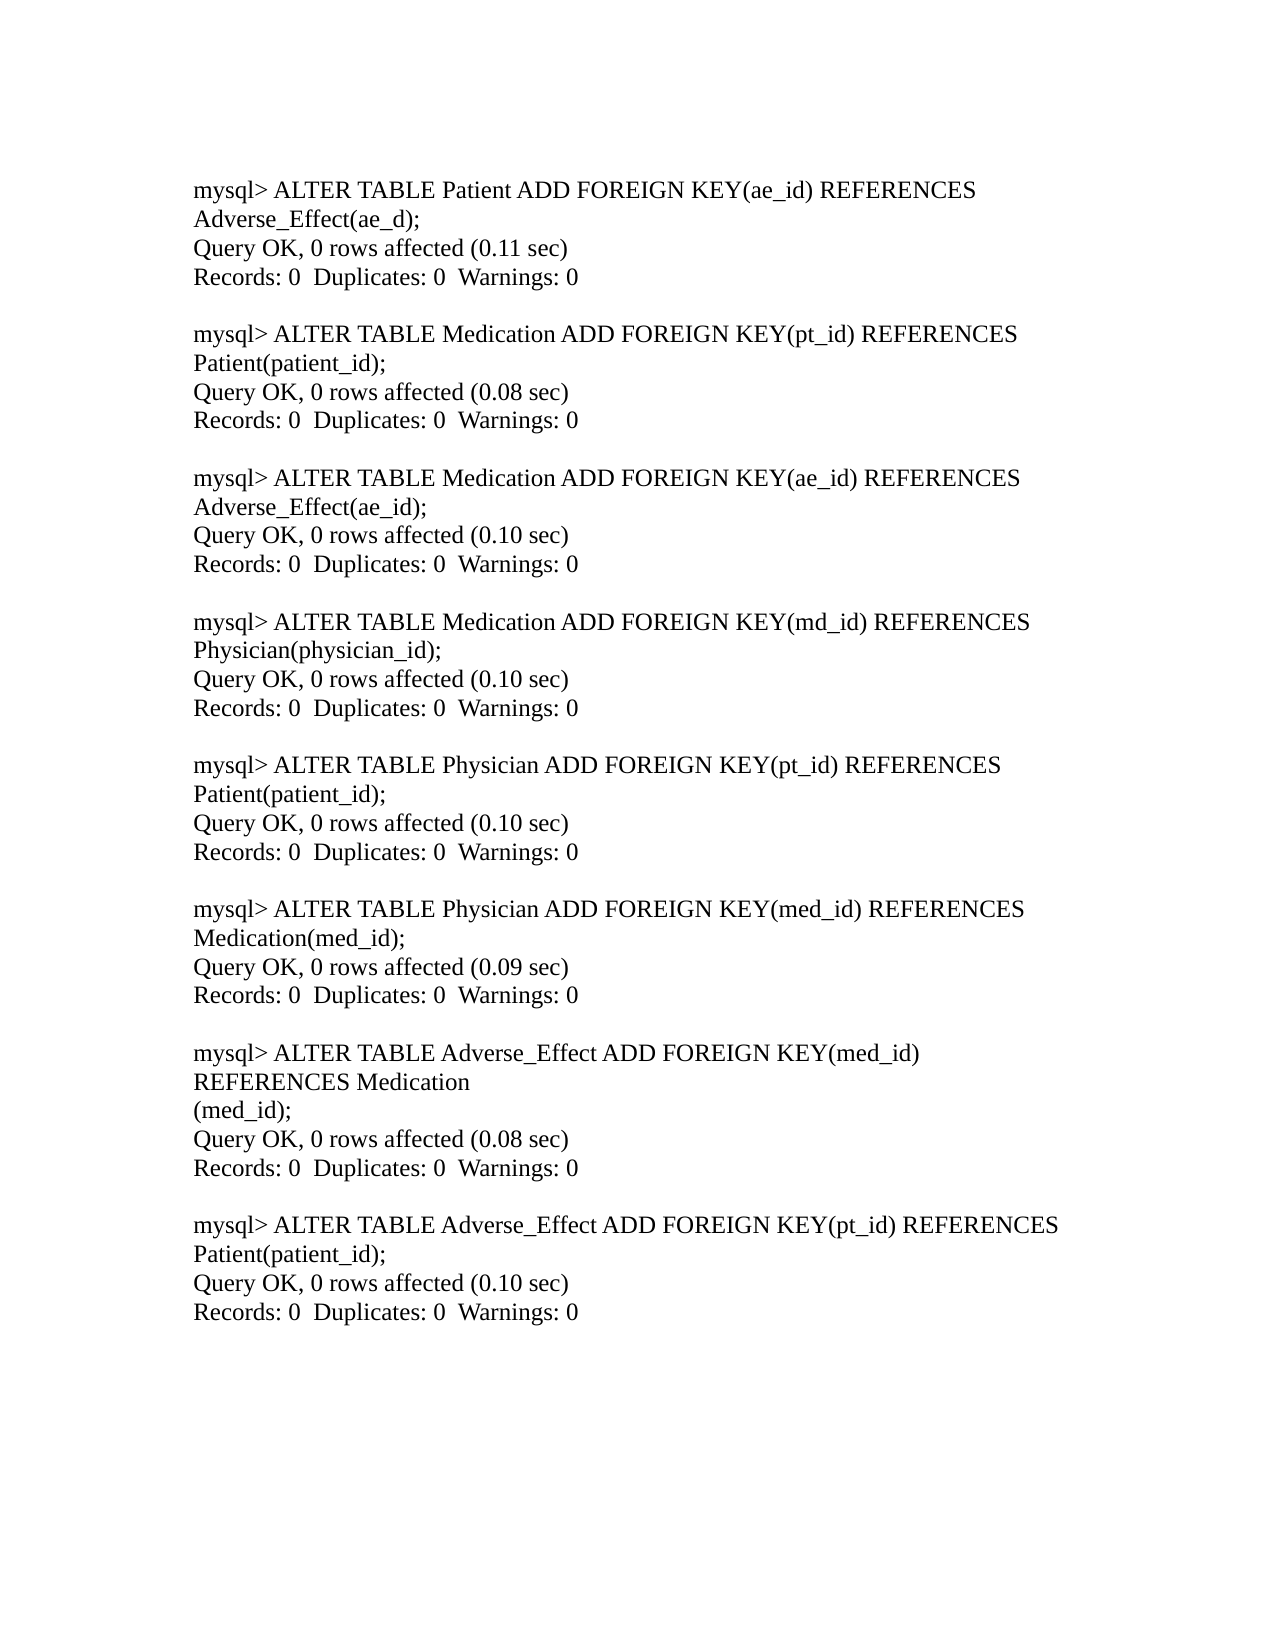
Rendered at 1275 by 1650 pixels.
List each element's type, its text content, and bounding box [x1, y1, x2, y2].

text Records: 0 Duplicates: 0 Warnings: 0 [193, 262, 1082, 291]
text Records: 0 Duplicates: 0 Warnings: 0 [193, 981, 1082, 1009]
text mysql> ALTER TABLE Medication ADD FOREIGN KEY(md_id) REFERENCES Physician(physician_id); [193, 607, 1082, 664]
text Query OK, 0 rows affected (0.10 sec) [193, 521, 1082, 549]
text Query OK, 0 rows affected (0.10 sec) [193, 664, 1082, 693]
text Records: 0 Duplicates: 0 Warnings: 0 [193, 693, 1082, 722]
text Records: 0 Duplicates: 0 Warnings: 0 [193, 837, 1082, 866]
text (med_id); [193, 1096, 1082, 1124]
text Records: 0 Duplicates: 0 Warnings: 0 [193, 1153, 1082, 1182]
text Query OK, 0 rows affected (0.08 sec) [193, 377, 1082, 406]
text mysql> ALTER TABLE Medication ADD FOREIGN KEY(ae_id) REFERENCES Adverse_Effect(ae_id); [193, 463, 1082, 521]
text Records: 0 Duplicates: 0 Warnings: 0 [193, 549, 1082, 578]
text mysql> ALTER TABLE Adverse_Effect ADD FOREIGN KEY(pt_id) REFERENCES Patient(patient_id); [193, 1211, 1082, 1268]
text Records: 0 Duplicates: 0 Warnings: 0 [193, 406, 1082, 434]
text Query OK, 0 rows affected (0.08 sec) [193, 1124, 1082, 1153]
text Records: 0 Duplicates: 0 Warnings: 0 [193, 1297, 1082, 1326]
text Query OK, 0 rows affected (0.10 sec) [193, 808, 1082, 837]
text mysql> ALTER TABLE Physician ADD FOREIGN KEY(pt_id) REFERENCES Patient(patient_id); [193, 751, 1082, 808]
text Query OK, 0 rows affected (0.09 sec) [193, 952, 1082, 981]
text Query OK, 0 rows affected (0.11 sec) [193, 233, 1082, 262]
text mysql> ALTER TABLE Medication ADD FOREIGN KEY(pt_id) REFERENCES Patient(patient_id); [193, 319, 1082, 377]
text Query OK, 0 rows affected (0.10 sec) [193, 1268, 1082, 1297]
text mysql> ALTER TABLE Patient ADD FOREIGN KEY(ae_id) REFERENCES Adverse_Effect(ae_d); [193, 176, 1082, 233]
text mysql> ALTER TABLE Adverse_Effect ADD FOREIGN KEY(med_id) REFERENCES Medication [193, 1038, 1082, 1096]
text mysql> ALTER TABLE Physician ADD FOREIGN KEY(med_id) REFERENCES Medication(med_id); [193, 894, 1082, 952]
